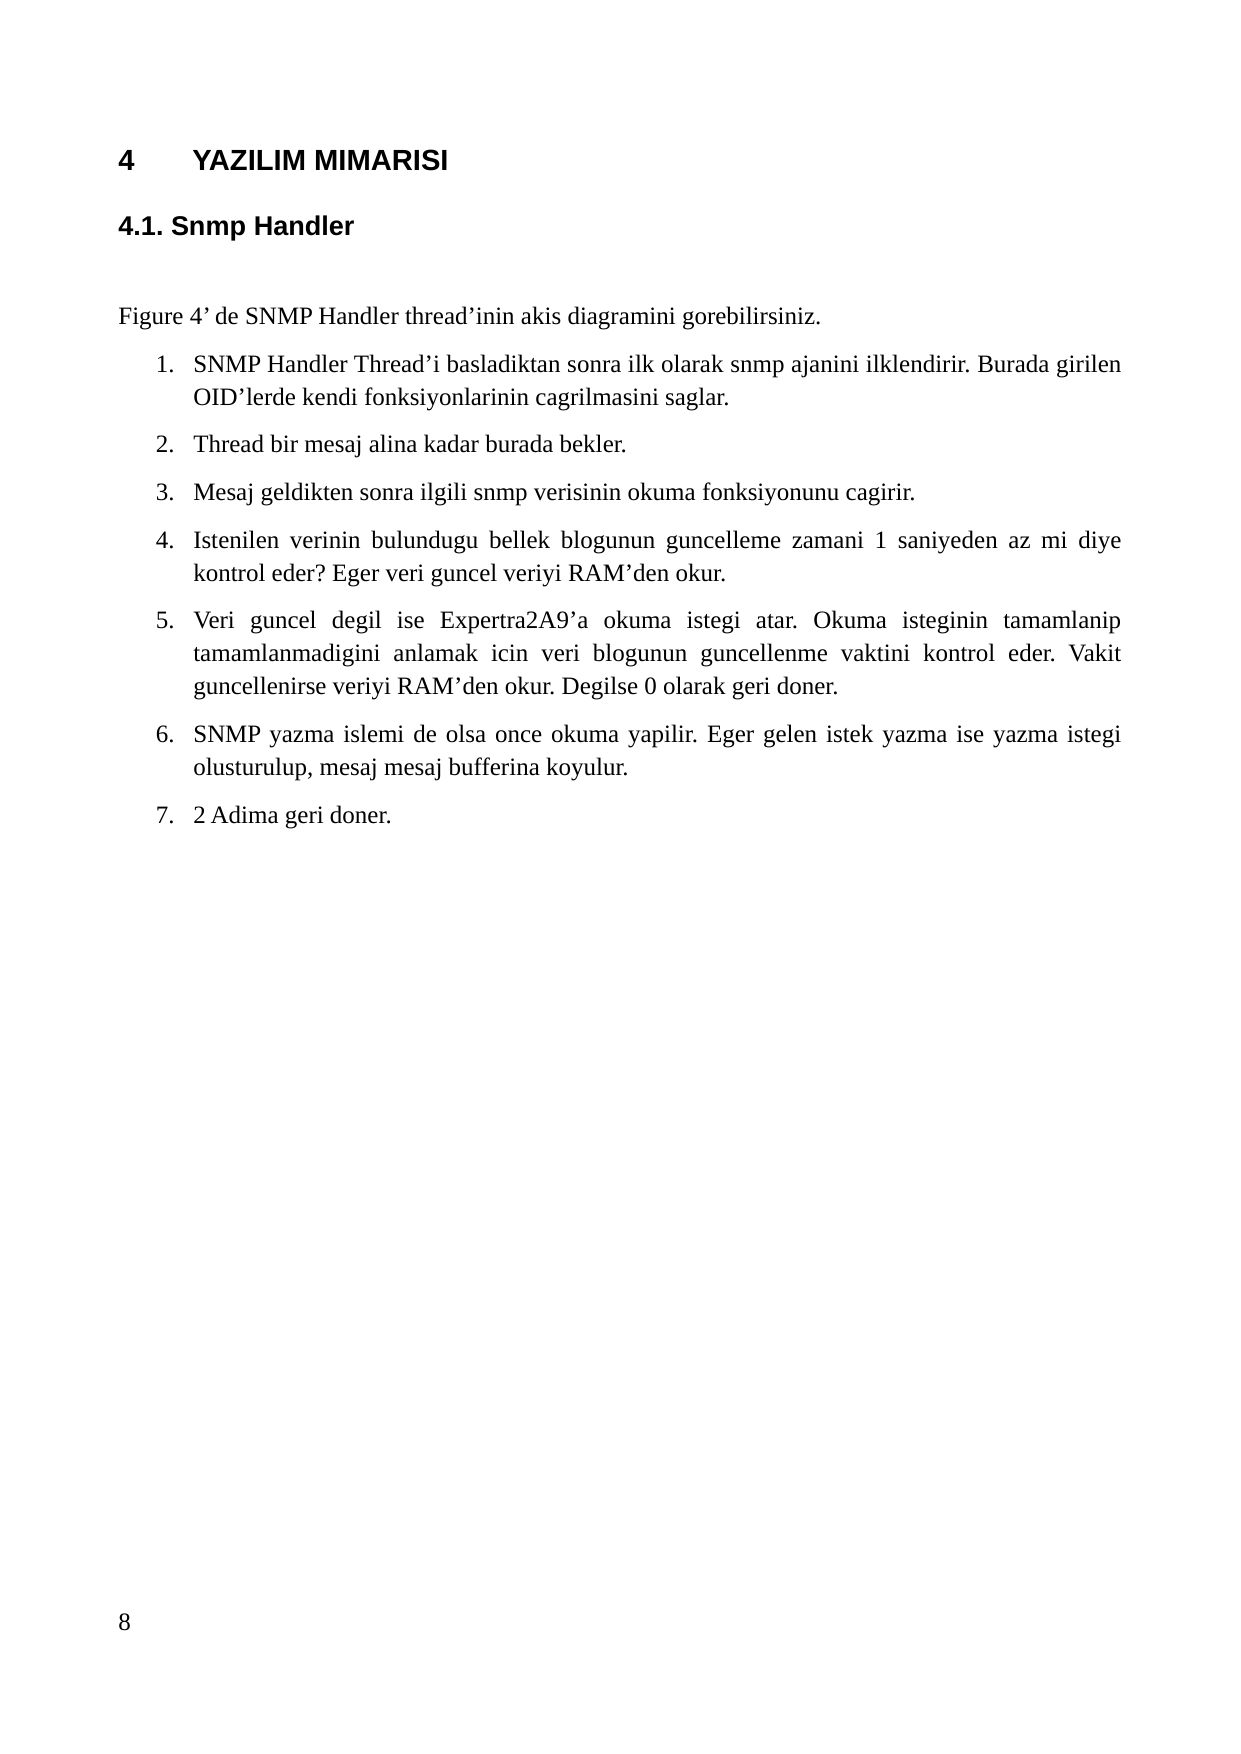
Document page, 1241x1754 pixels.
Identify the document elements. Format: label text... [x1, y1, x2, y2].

list Mesaj geldikten sonra ilgili snmp verisinin okuma fonksiyonunu cagirir. [156, 477, 1122, 506]
subtitle YAZILIM MIMARISI [118, 143, 1122, 177]
list Thread bir mesaj alina kadar burada bekler. [156, 429, 1122, 458]
list Veri guncel degil ise Expertra2A9’a okuma istegi atar. Okuma isteginin tamamlanip tamamlanmadigini anlamak icin veri blogunun guncellenme vaktini kontrol eder. Vakit guncellenirse veriyi RAM’den okur. Degilse 0 olarak geri doner. [156, 605, 1122, 700]
list SNMP Handler Thread’i basladiktan sonra ilk olarak snmp ajanini ilklendirir. Burada girilen OID’lerde kendi fonksiyonlarinin cagrilmasini saglar. [156, 349, 1122, 411]
list 2 Adima geri doner. [156, 800, 1122, 828]
list Istenilen verinin bulundugu bellek blogunun guncelleme zamani 1 saniyeden az mi diye kontrol eder? Eger veri guncel veriyi RAM’den okur. [156, 525, 1122, 587]
subtitle 4.1. Snmp Handler [118, 210, 1122, 241]
list SNMP yazma islemi de olsa once okuma yapilir. Eger gelen istek yazma ise yazma istegi olusturulup, mesaj mesaj bufferina koyulur. [156, 719, 1122, 781]
text Figure 4’ de SNMP Handler thread’inin akis diagramini gorebilirsiniz. [118, 301, 1122, 330]
